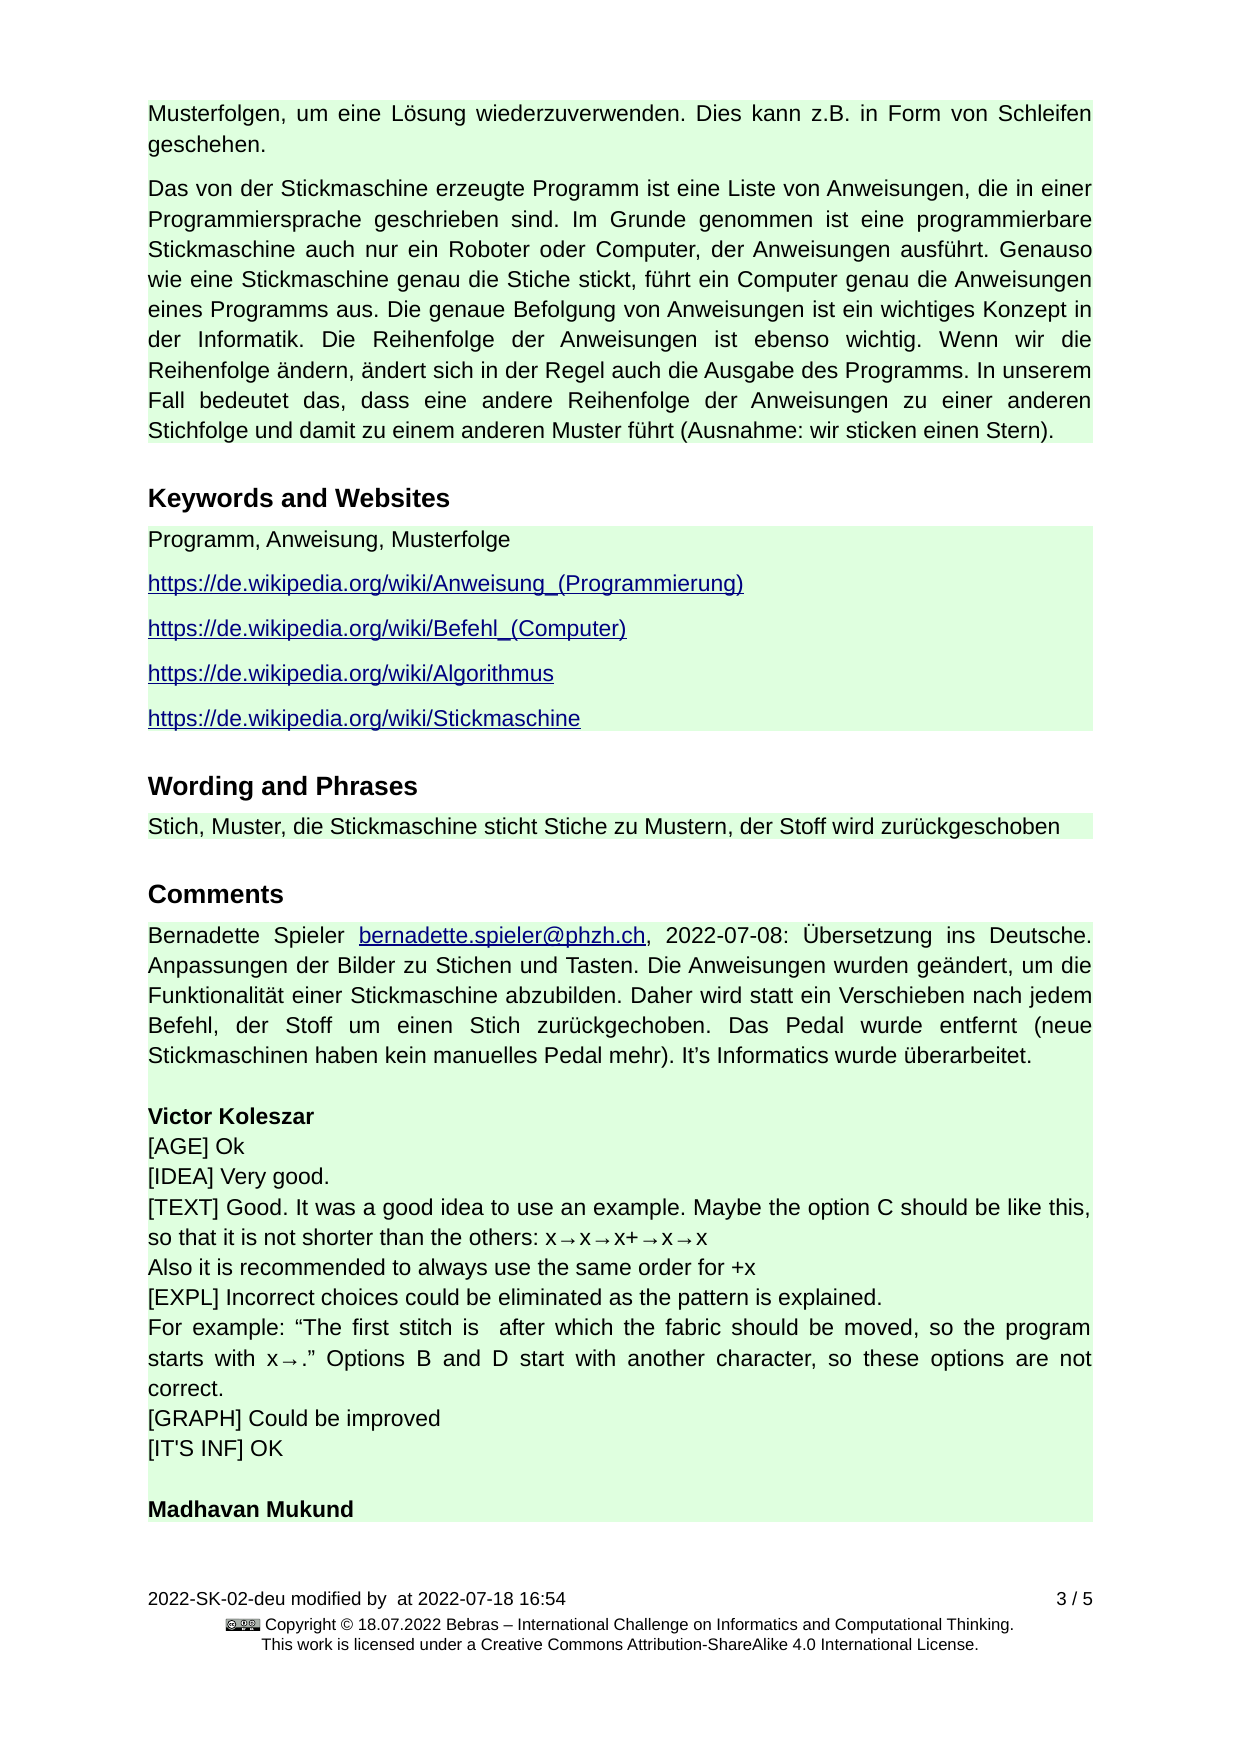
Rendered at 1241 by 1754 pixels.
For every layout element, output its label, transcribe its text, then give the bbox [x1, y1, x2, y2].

text [GRAPH] Could be improved [148, 1405, 1093, 1431]
text Stich, Muster, die Stickmaschine sticht Stiche zu Mustern, der Stoff wird zurückgeschoben [148, 813, 1093, 839]
text Musterfolgen, um eine Lösung wiederzuverwenden. Dies kann z.B. in Form von Schleifen geschehen. [148, 100, 1093, 157]
text [TEXT] Good. It was a good idea to use an example. Maybe the option C should be like this, so that it is not shorter than the others: x→x→x+→x→x [148, 1193, 1093, 1250]
text Programm, Anweisung, Musterfolge [148, 526, 1093, 552]
subtitle Keywords and Websites [148, 483, 1093, 513]
text Madhavan Mukund [148, 1496, 1093, 1522]
text [EXPL] Incorrect choices could be eliminated as the pattern is explained. [148, 1284, 1093, 1310]
text [IDEA] Very good. [148, 1163, 1093, 1189]
subtitle Wording and Phrases [148, 770, 1093, 801]
text Das von der Stickmaschine erzeugte Programm ist eine Liste von Anweisungen, die in einer Programmiersprache geschrieben sind. Im Grunde genommen ist eine programmierbare Stickmaschine auch nur ein Roboter oder Computer, der Anweisungen ausführt. Genauso wie eine Stickmaschine genau die Stiche stickt, führt ein Computer genau die Anweisungen eines Programms aus. Die genaue Befolgung von Anweisungen ist ein wichtiges Konzept in der Informatik. Die Reihenfolge der Anweisungen ist ebenso wichtig. Wenn wir die Reihenfolge ändern, ändert sich in der Regel auch die Ausgabe des Programms. In unserem Fall bedeutet das, dass eine andere Reihenfolge der Anweisungen zu einer anderen Stichfolge und damit zu einem anderen Muster führt (Ausnahme: wir sticken einen Stern). [148, 175, 1093, 443]
text Also it is recommended to always use the same order for +x [148, 1254, 1093, 1280]
text Victor Koleszar [148, 1103, 1093, 1129]
text https://de.wikipedia.org/wiki/Algorithmus [148, 660, 1093, 686]
text Bernadette Spieler bernadette.spieler@phzh.ch, 2022-07-08: Übersetzung ins Deutsche. Anpassungen der Bilder zu Stichen und Tasten. Die Anweisungen wurden geändert, um die Funktionalität einer Stickmaschine abzubilden. Daher wird statt ein Verschieben nach jedem Befehl, der Stoff um einen Stich zurückgechoben. Das Pedal wurde entfernt (neue Stickmaschinen haben kein manuelles Pedal mehr). It’s Informatics wurde überarbeitet. [148, 922, 1093, 1069]
text [AGE] Ok [148, 1133, 1093, 1159]
subtitle Comments [148, 879, 1093, 909]
text For example: “The first stitch is after which the fabric should be moved, so the program starts with x→.” Options B and D start with another character, so these options are not correct. [148, 1314, 1093, 1401]
text [IT'S INF] OK [148, 1435, 1093, 1461]
text https://de.wikipedia.org/wiki/Stickmaschine [148, 705, 1093, 731]
text https://de.wikipedia.org/wiki/Anweisung_(Programmierung) [148, 570, 1093, 597]
text https://de.wikipedia.org/wiki/Befehl_(Computer) [148, 615, 1093, 641]
